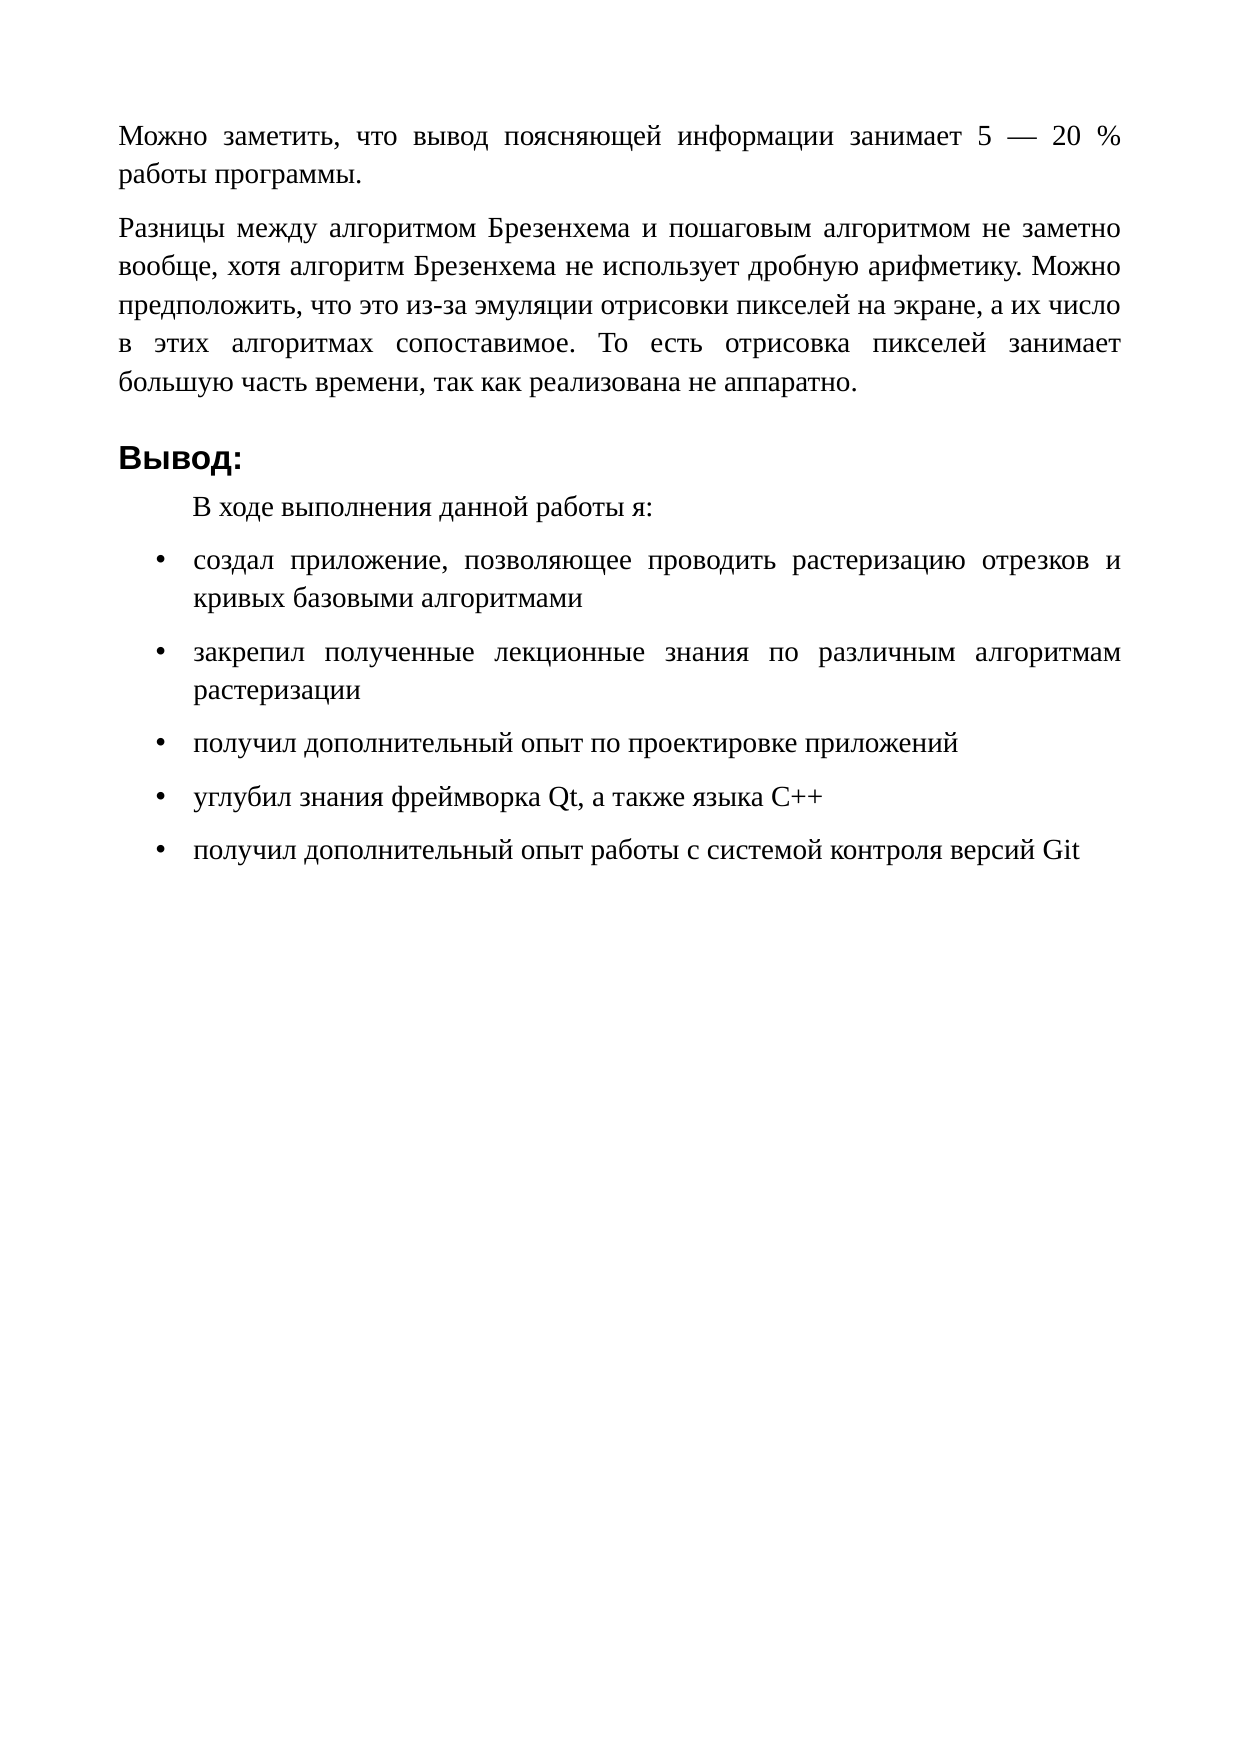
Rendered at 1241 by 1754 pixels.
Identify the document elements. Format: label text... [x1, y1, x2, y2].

list закрепил полученные лекционные знания по различным алгоритмам растеризации [156, 634, 1122, 706]
text Разницы между алгоритмом Брезенхема и пошаговым алгоритмом не заметно вообще, хотя алгоритм Брезенхема не использует дробную арифметику. Можно предположить, что это из-за эмуляции отрисовки пикселей на экране, а их число в этих алгоритмах сопоставимое. То есть отрисовка пикселей занимает большую часть времени, так как реализована не аппаратно. [118, 210, 1122, 397]
list углубил знания фреймворка Qt, а также языка C++ [156, 779, 1122, 812]
list получил дополнительный опыт работы с системой контроля версий Git [156, 832, 1122, 866]
list создал приложение, позволяющее проводить растеризацию отрезков и кривых базовыми алгоритмами [156, 542, 1122, 614]
subtitle Вывод: [118, 438, 1122, 476]
text В ходе выполнения данной работы я: [118, 489, 1122, 522]
text Можно заметить, что вывод поясняющей информации занимает 5 — 20 % работы программы. [118, 118, 1122, 190]
list получил дополнительный опыт по проектировке приложений [156, 726, 1122, 759]
